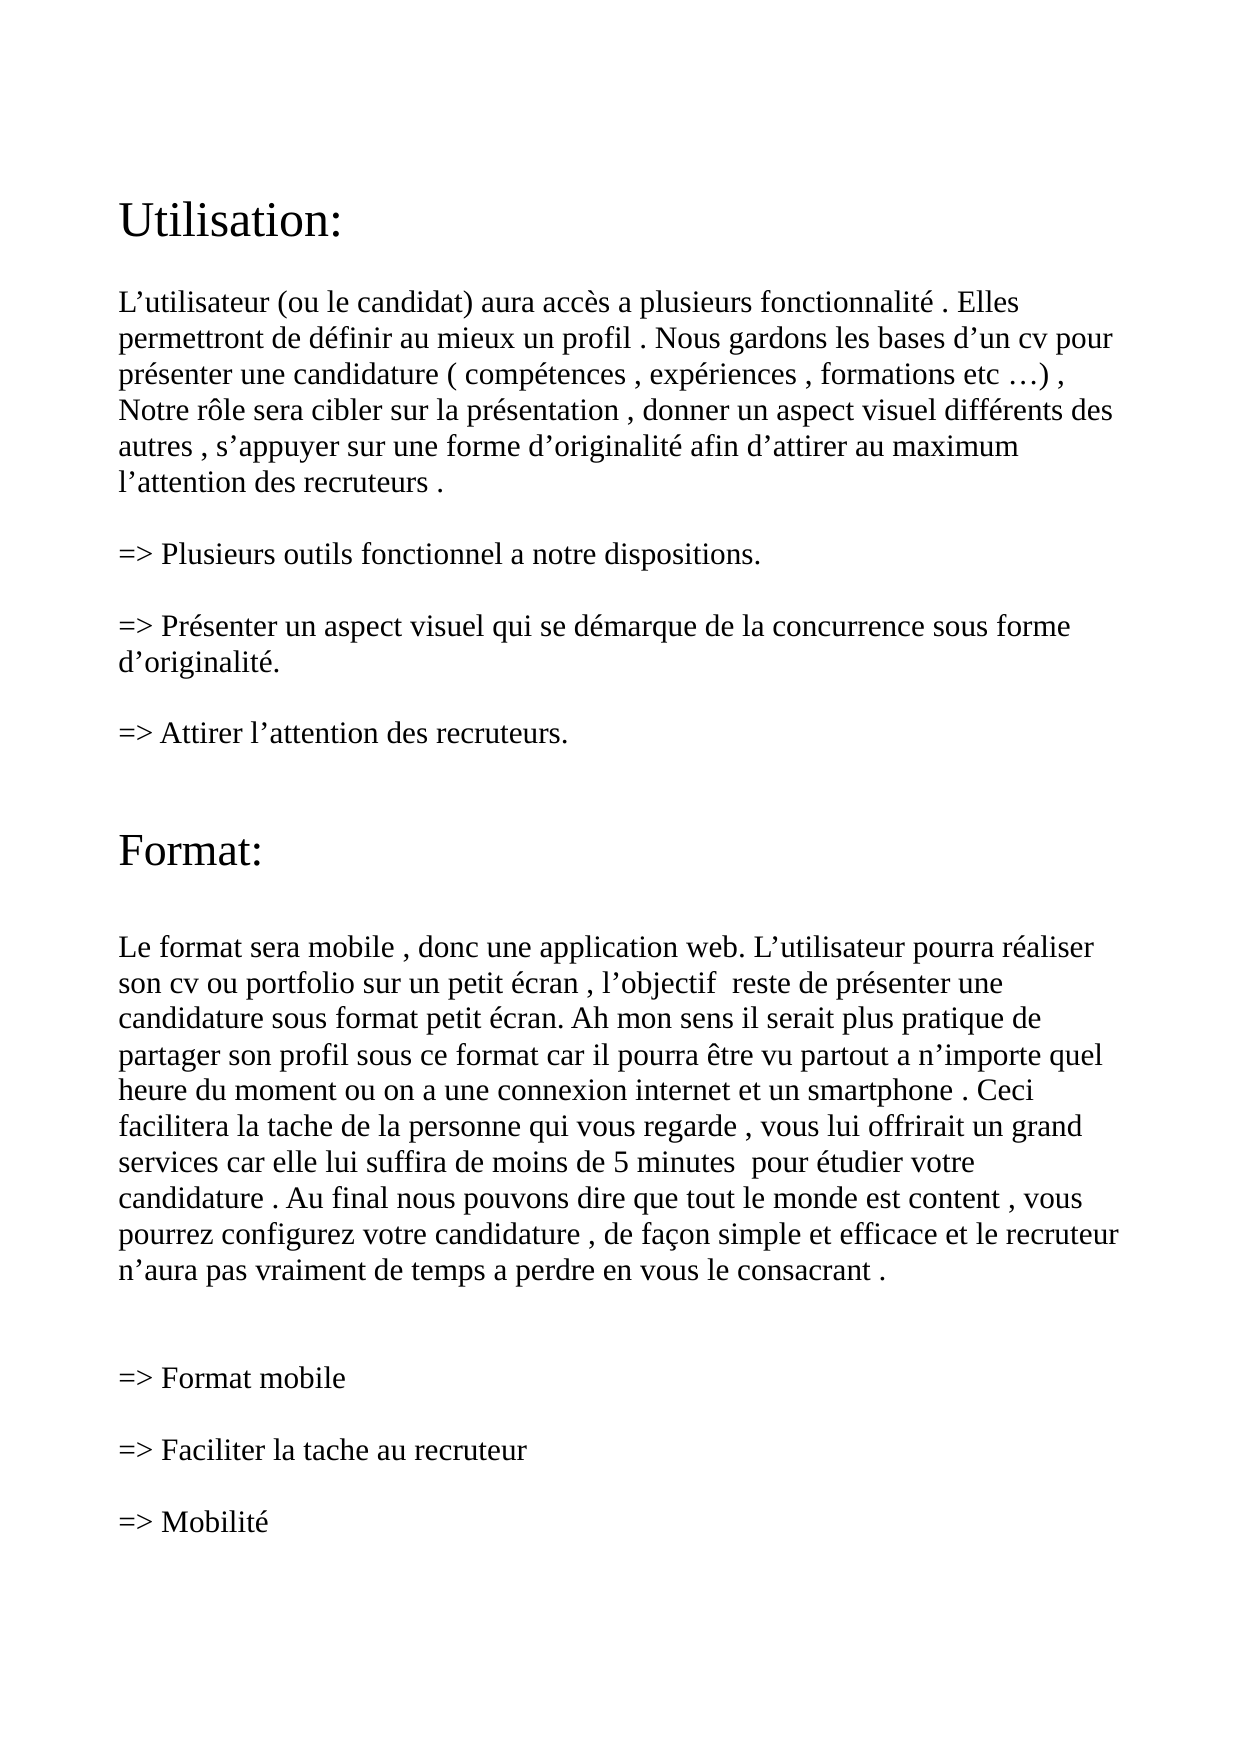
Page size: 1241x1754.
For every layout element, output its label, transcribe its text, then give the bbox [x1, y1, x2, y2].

text Le format sera mobile , donc une application web. L’utilisateur pourra réaliser son cv ou portfolio sur un petit écran , l’objectif reste de présenter une candidature sous format petit écran. Ah mon sens il serait plus pratique de partager son profil sous ce format car il pourra être vu partout a n’importe quel heure du moment ou on a une connexion internet et un smartphone . Ceci facilitera la tache de la personne qui vous regarde , vous lui offrirait un grand services car elle lui suffira de moins de 5 minutes pour étudier votre candidature . Au final nous pouvons dire que tout le monde est content , vous pourrez configurez votre candidature , de façon simple et efficace et le recruteur n’aura pas vraiment de temps a perdre en vous le consacrant . [118, 928, 1122, 1287]
text => Format mobile [118, 1359, 1122, 1395]
text => Faciliter la tache au recruteur [118, 1431, 1122, 1467]
text => Plusieurs outils fonctionnel a notre dispositions. [118, 535, 1122, 571]
text => Mobilité [118, 1503, 1122, 1539]
text => Attirer l’attention des recruteurs. [118, 715, 1122, 751]
text Utilisation: [118, 190, 1122, 247]
text L’utilisateur (ou le candidat) aura accès a plusieurs fonctionnalité . Elles permettront de définir au mieux un profil . Nous gardons les bases d’un cv pour présenter une candidature ( compétences , expériences , formations etc …) , Notre rôle sera cibler sur la présentation , donner un aspect visuel différents des autres , s’appuyer sur une forme d’originalité afin d’attirer au maximum l’attention des recruteurs . [118, 283, 1122, 499]
text => Présenter un aspect visuel qui se démarque de la concurrence sous forme d’originalité. [118, 607, 1122, 679]
text Format: [118, 822, 1122, 875]
